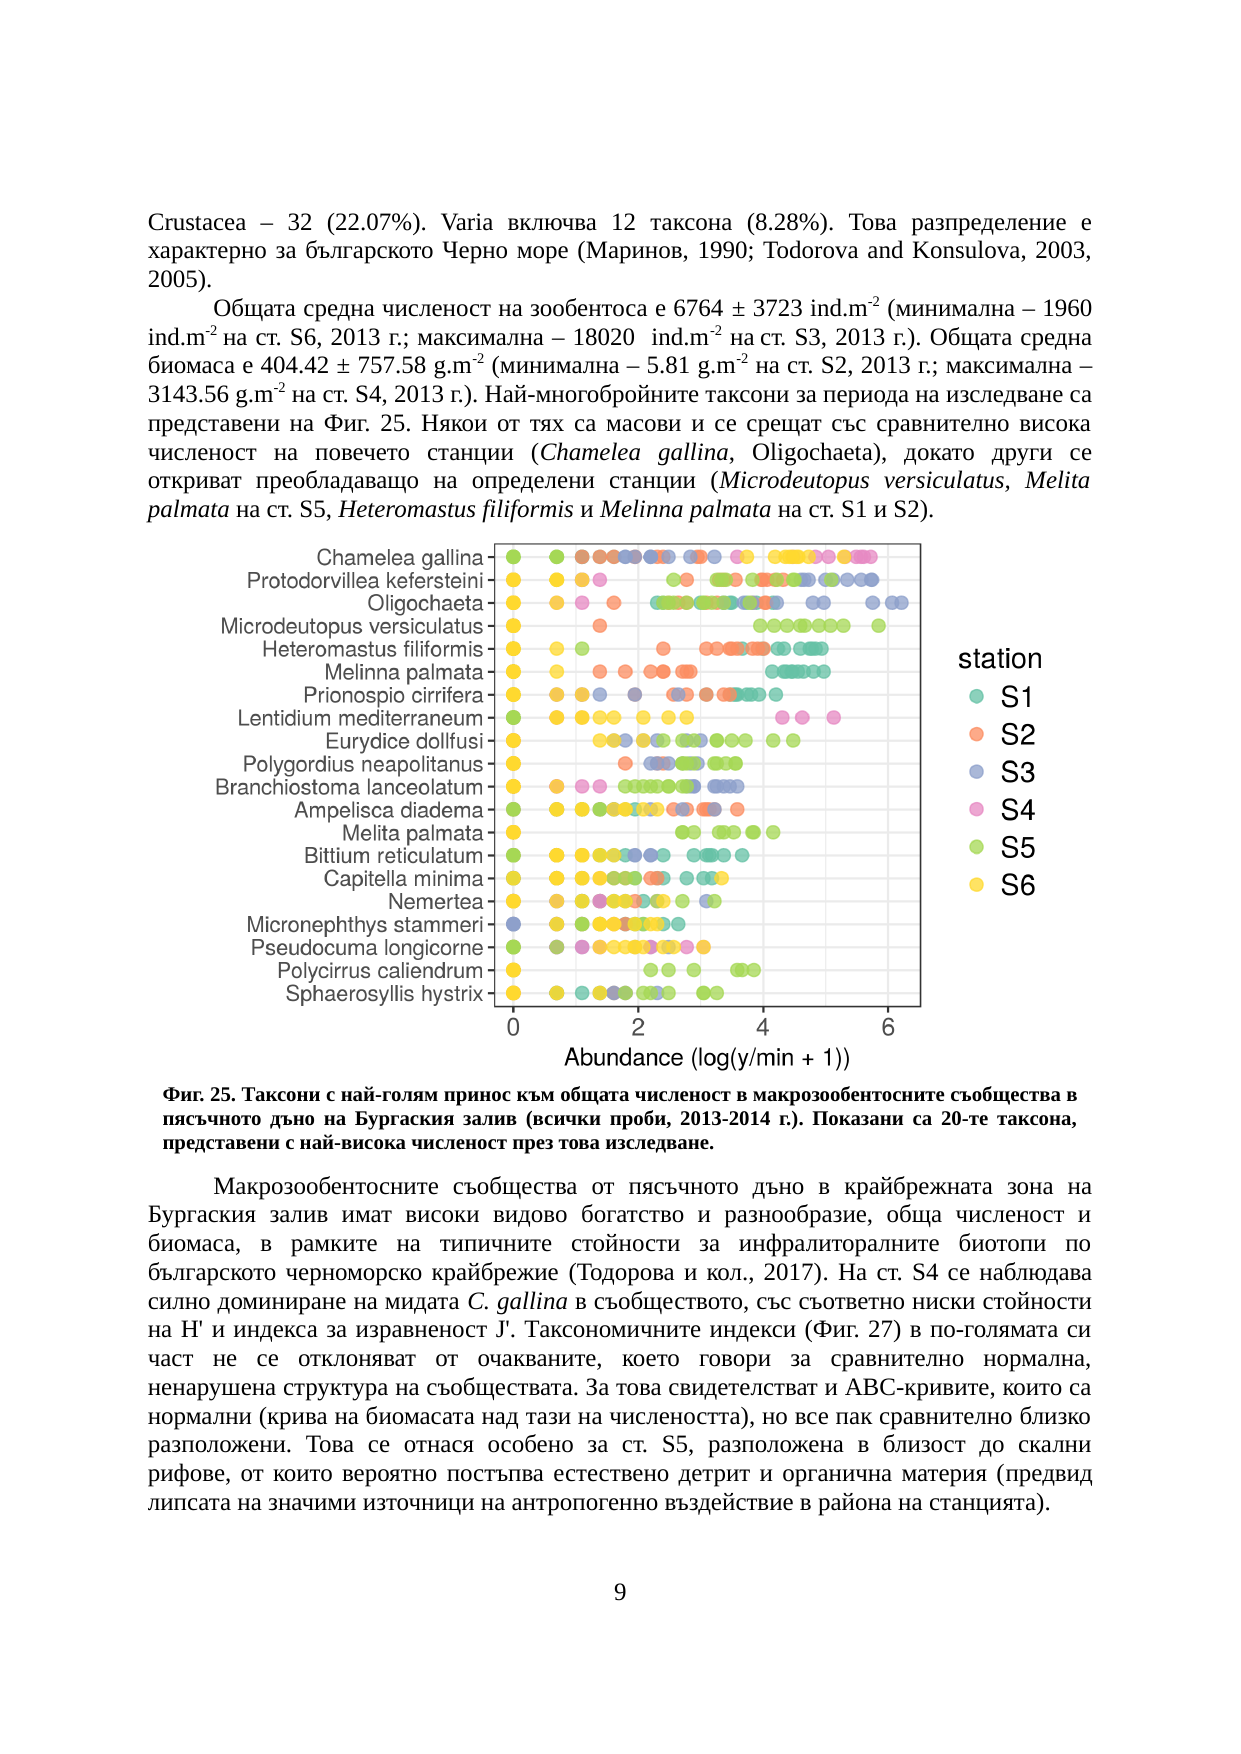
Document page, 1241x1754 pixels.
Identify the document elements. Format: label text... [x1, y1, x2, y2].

text Общата средна численост на зообентоса е 6764 ± 3723 ind.m-2 (минимална – 1960 ind.m-2 на ст. S6, 2013 г.; максимална – 18020 ind.m-2 на ст. S3, 2013 г.). Общата средна биомаса е 404.42 ± 757.58 g.m-2 (минимална – 5.81 g.m-2 на ст. S2, 2013 г.; максимална – 3143.56 g.m-2 на ст. S4, 2013 г.). Най-многобройните таксони за периода на изследване са представени на Фиг. 25. Някои от тях са масови и се срещат със сравнително висока численост на повечето станции (Chamelea gallina, Oligochaeta), докато други се откриват преобладаващо на определени станции (Microdeutopus versiculatus, Melita palmata на ст. S5, Heteromastus filiformis и Melinna palmata на ст. S1 и S2). [148, 293, 1093, 523]
text Crustacea – 32 (22.07%). Varia включва 12 таксона (8.28%). Това разпределение е характерно за българското Черно море (Маринов, 1990; Todorova and Konsulova, 2003, 2005). [148, 207, 1093, 293]
text Фиг. 25. Таксони с най-голям принос към общата численост в макрозообентосните съобщества в пясъчното дъно на Бургаския залив (всички проби, 2013-2014 г.). Показани са 20-те таксона, представени с най-висока численост през това изследване. [162, 544, 1078, 1154]
picture [173, 531, 1067, 1083]
text Макрозообентосните съобщества от пясъчното дъно в крайбрежната зона на Бургаския залив имат високи видово богатство и разнообразие, обща численост и биомаса, в рамките на типичните стойности за инфралиторалните биотопи по българското черноморско крайбрежие (Тодорова и кол., 2017). На ст. S4 се наблюдава силно доминиране на мидата C. gallina в съобществото, със съответно ниски стойности на H' и индекса за изравненост J'. Таксономичните индекси (Фиг. 27) в по-голямата си част не се отклоняват от очакваните, което говори за сравнително нормална, ненарушена структура на съобществата. За това свидетелстват и ABC-кривите, които са нормални (крива на биомасата над тази на числеността), но все пак сравнително близко разположени. Това се отнася особено за ст. S5, разположена в близост до скални рифове, от които вероятно постъпва естествено детрит и органична материя (предвид липсата на значими източници на антропогенно въздействие в района на станцията). [148, 1171, 1093, 1516]
